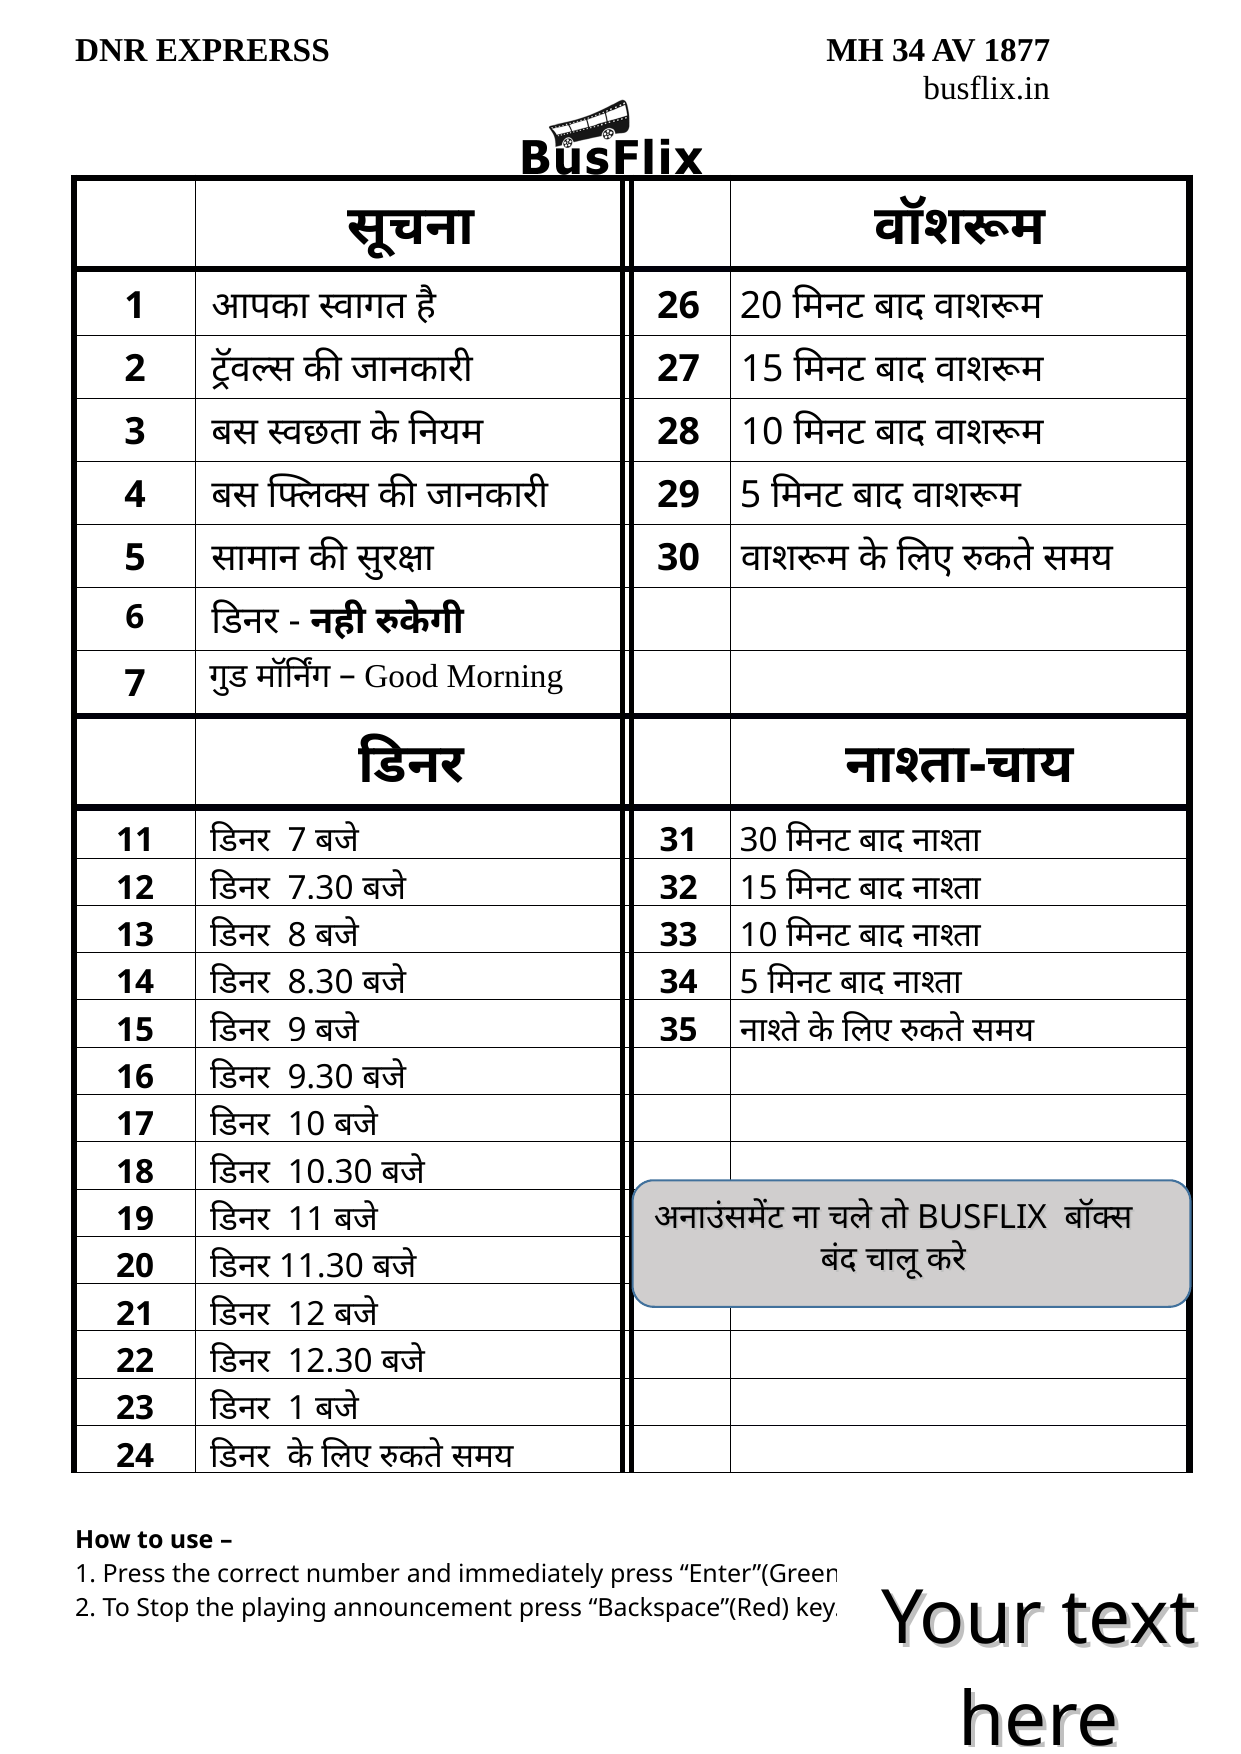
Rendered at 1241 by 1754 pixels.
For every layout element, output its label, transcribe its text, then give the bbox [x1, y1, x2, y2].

table_cell 29 [634, 462, 730, 524]
table_cell डिनर 10.30 बजे [196, 1142, 620, 1188]
table_cell [731, 1048, 1186, 1094]
table_cell 17 [77, 1095, 195, 1141]
table_cell गुड मॉर्निंग – Good Morning [196, 651, 620, 713]
table_cell [77, 719, 195, 804]
table_cell नाश्ते के लिए रुकते समय [731, 1000, 1186, 1047]
table_header [634, 181, 730, 266]
table_cell [731, 588, 1186, 650]
table_cell [731, 1302, 1186, 1330]
table_cell [634, 1379, 730, 1425]
table_cell [634, 1426, 730, 1472]
table_header सूचना [196, 181, 620, 266]
table_cell 35 [634, 1000, 730, 1047]
table_cell डिनर 12.30 बजे [196, 1331, 620, 1378]
table_cell [731, 1142, 1186, 1185]
table_cell [634, 1142, 730, 1188]
table_cell डिनर - नही रुकेगी [196, 588, 620, 650]
table_cell वाशरूम के लिए रुकते समय [731, 525, 1186, 587]
table_cell [634, 651, 730, 713]
table_cell 32 [634, 859, 730, 905]
table_header वॉशरूम [731, 181, 1186, 266]
table_cell डिनर 1 बजे [196, 1379, 620, 1425]
table_cell [731, 651, 1186, 713]
table_cell 5 मिनट बाद नाश्ता [731, 953, 1186, 999]
table_cell 19 [77, 1190, 195, 1236]
table_cell 30 मिनट बाद नाश्ता [731, 811, 1186, 857]
table_cell डिनर 7 बजे [196, 811, 620, 857]
table_cell सामान की सुरक्षा [196, 525, 620, 587]
table_cell डिनर 11.30 बजे [196, 1237, 620, 1283]
table_header [77, 181, 195, 266]
table_cell 30 [634, 525, 730, 587]
table_cell 34 [634, 953, 730, 999]
table_cell 22 [77, 1331, 195, 1378]
table_cell 12 [77, 859, 195, 905]
table_cell बस फ्लिक्स की जानकारी [196, 462, 620, 524]
table_cell 3 [77, 399, 195, 461]
table_cell 21 [77, 1284, 195, 1330]
table_cell 24 [77, 1426, 195, 1472]
table_cell 2 [77, 336, 195, 398]
table_cell 6 [77, 588, 195, 650]
table_cell 15 [77, 1000, 195, 1047]
table_cell डिनर 11 बजे [196, 1190, 620, 1236]
table_cell 15 मिनट बाद वाशरूम [731, 336, 1186, 398]
table_cell डिनर 9.30 बजे [196, 1048, 620, 1094]
table_cell 18 [77, 1142, 195, 1188]
table_cell [634, 588, 730, 650]
text How to use – [75, 1522, 1165, 1556]
table_cell 20 मिनट बाद वाशरूम [731, 272, 1186, 335]
table_cell आपका स्वागत है [196, 272, 620, 335]
table_cell 13 [77, 906, 195, 952]
table_cell [634, 719, 730, 804]
table_cell 33 [634, 906, 730, 952]
table_cell 10 मिनट बाद नाश्ता [731, 906, 1186, 952]
table_cell ट्रॅवल्स की जानकारी [196, 336, 620, 398]
table_cell [634, 1298, 730, 1330]
table_cell 5 मिनट बाद वाशरूम [731, 462, 1186, 524]
table_cell डिनर 9 बजे [196, 1000, 620, 1047]
table_cell 4 [77, 462, 195, 524]
table_cell 5 [77, 525, 195, 587]
table_cell 23 [77, 1379, 195, 1425]
table_cell 28 [634, 399, 730, 461]
table_cell 26 [634, 272, 730, 335]
text 1. Press the correct number and immediately press “Enter”(Green) key on the keypad. [75, 1556, 837, 1590]
table_cell 10 मिनट बाद वाशरूम [731, 399, 1186, 461]
table_cell [731, 1331, 1186, 1378]
table_cell [731, 1379, 1186, 1425]
table_cell [731, 1426, 1186, 1472]
table_cell बस स्वछता के नियम [196, 399, 620, 461]
table_cell [634, 1048, 730, 1094]
table_cell डिनर 8.30 बजे [196, 953, 620, 999]
table_cell 11 [77, 811, 195, 857]
table_cell 31 [634, 811, 730, 857]
table_cell [837, 1556, 1240, 1754]
table_cell डिनर 7.30 बजे [196, 859, 620, 905]
table_cell [634, 1331, 730, 1378]
table_cell [634, 1095, 730, 1141]
table_cell डिनर [196, 719, 620, 804]
table_cell डिनर 8 बजे [196, 906, 620, 952]
table_cell 1 [77, 272, 195, 335]
table_cell नाश्ता-चाय [731, 719, 1186, 804]
table_cell 16 [77, 1048, 195, 1094]
table_cell [731, 1095, 1186, 1141]
text 2. To Stop the playing announcement press “Backspace”(Red) key. [75, 1590, 837, 1624]
table_cell 7 [77, 651, 195, 713]
table_cell डिनर 12 बजे [196, 1284, 620, 1330]
table_cell 20 [77, 1237, 195, 1283]
table_cell 15 मिनट बाद नाश्ता [731, 859, 1186, 905]
table_cell 27 [634, 336, 730, 398]
table_cell डिनर के लिए रुकते समय [196, 1426, 620, 1472]
table_cell 14 [77, 953, 195, 999]
table_cell डिनर 10 बजे [196, 1095, 620, 1141]
